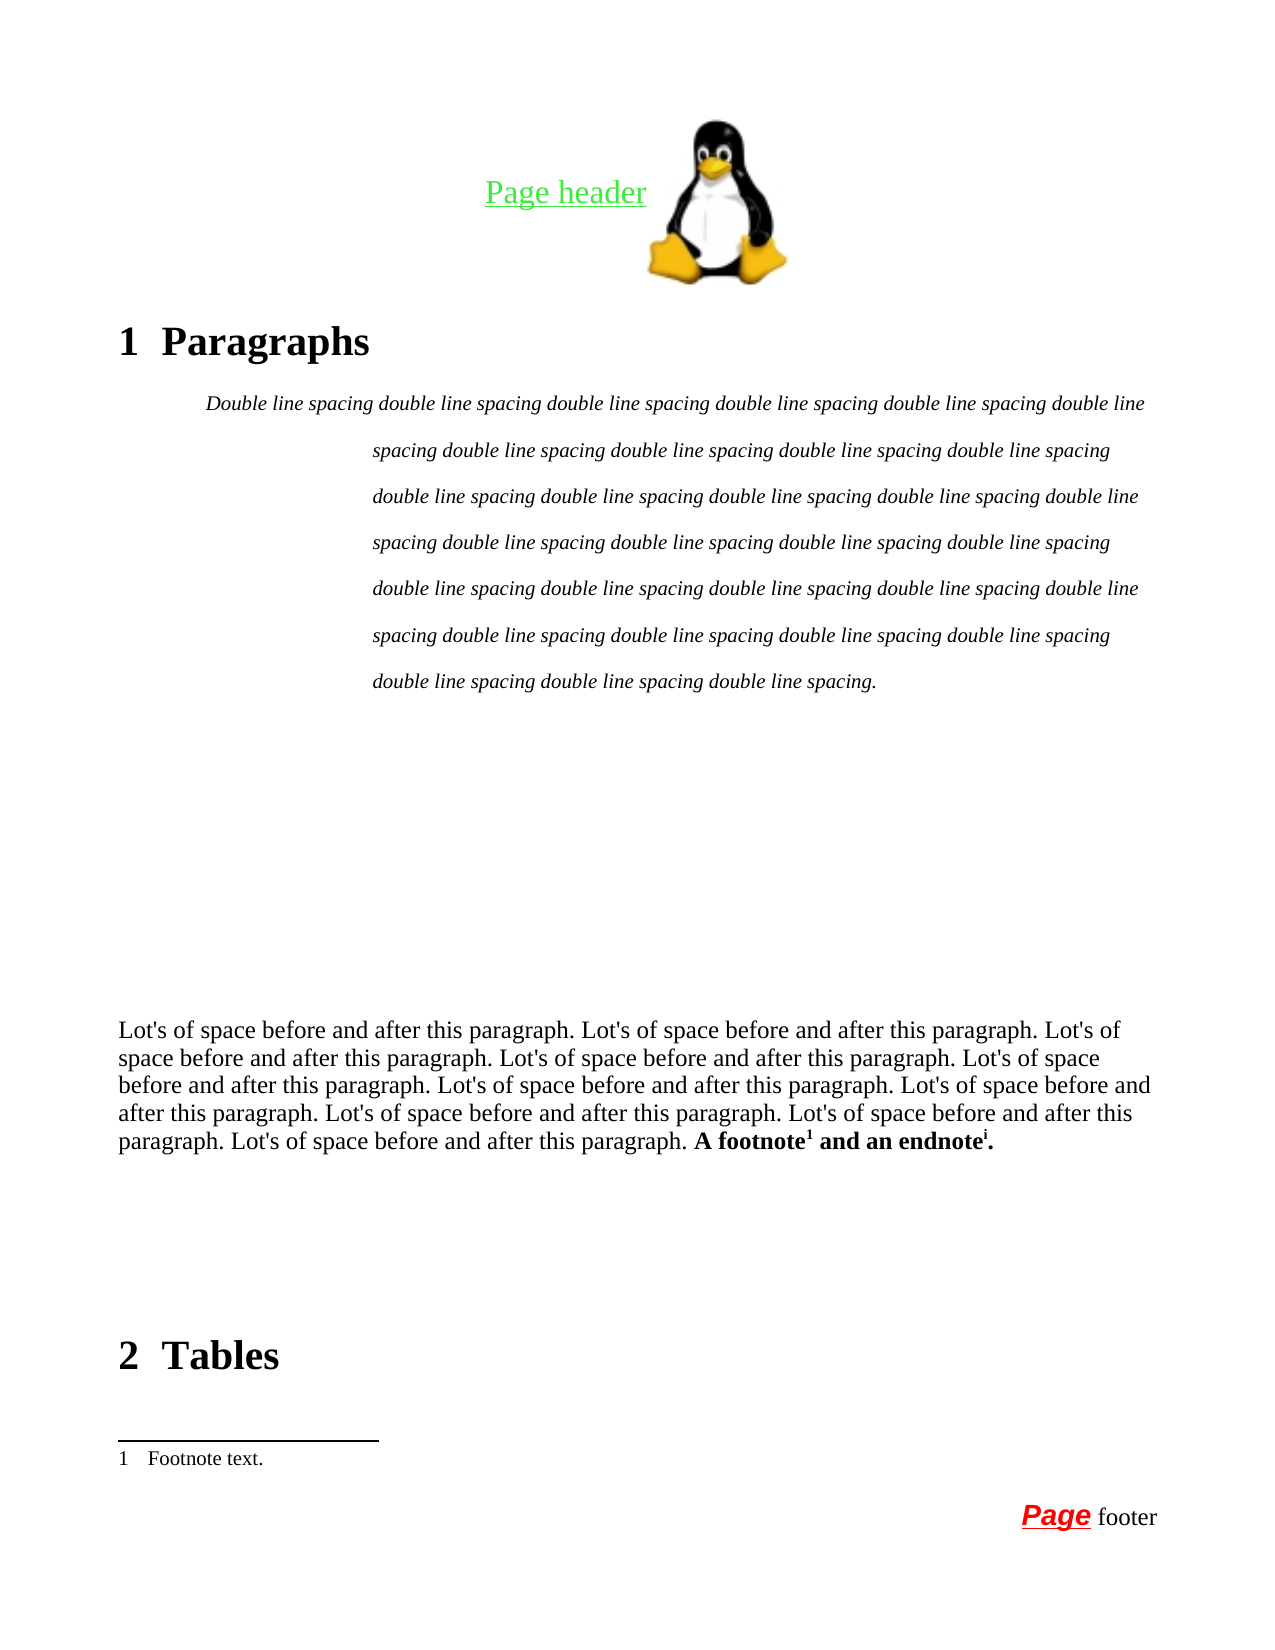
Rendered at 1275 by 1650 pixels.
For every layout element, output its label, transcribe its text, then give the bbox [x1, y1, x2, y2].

title Paragraphs [118, 318, 1157, 364]
picture [646, 118, 791, 289]
text Lot's of space before and after this paragraph. Lot's of space before and after this paragraph. Lot's of space before and after this paragraph. Lot's of space before and after this paragraph. Lot's of space before and after this paragraph. Lot's of space before and after this paragraph. Lot's of space before and after this paragraph. Lot's of space before and after this paragraph. Lot's of space before and after this paragraph. Lot's of space before and after this paragraph. A footnote and an endnote. [118, 1016, 1157, 1154]
text Footnote text. [118, 1447, 1157, 1470]
title Tables [118, 1332, 1157, 1378]
text Double line spacing double line spacing double line spacing double line spacing double line spacing double line spacing double line spacing double line spacing double line spacing double line spacing double line spacing double line spacing double line spacing double line spacing double line spacing double line spacing double line spacing double line spacing double line spacing double line spacing double line spacing double line spacing double line spacing double line spacing double line spacing double line spacing double line spacing double line spacing double line spacing double line spacing double line spacing. [206, 392, 1157, 693]
